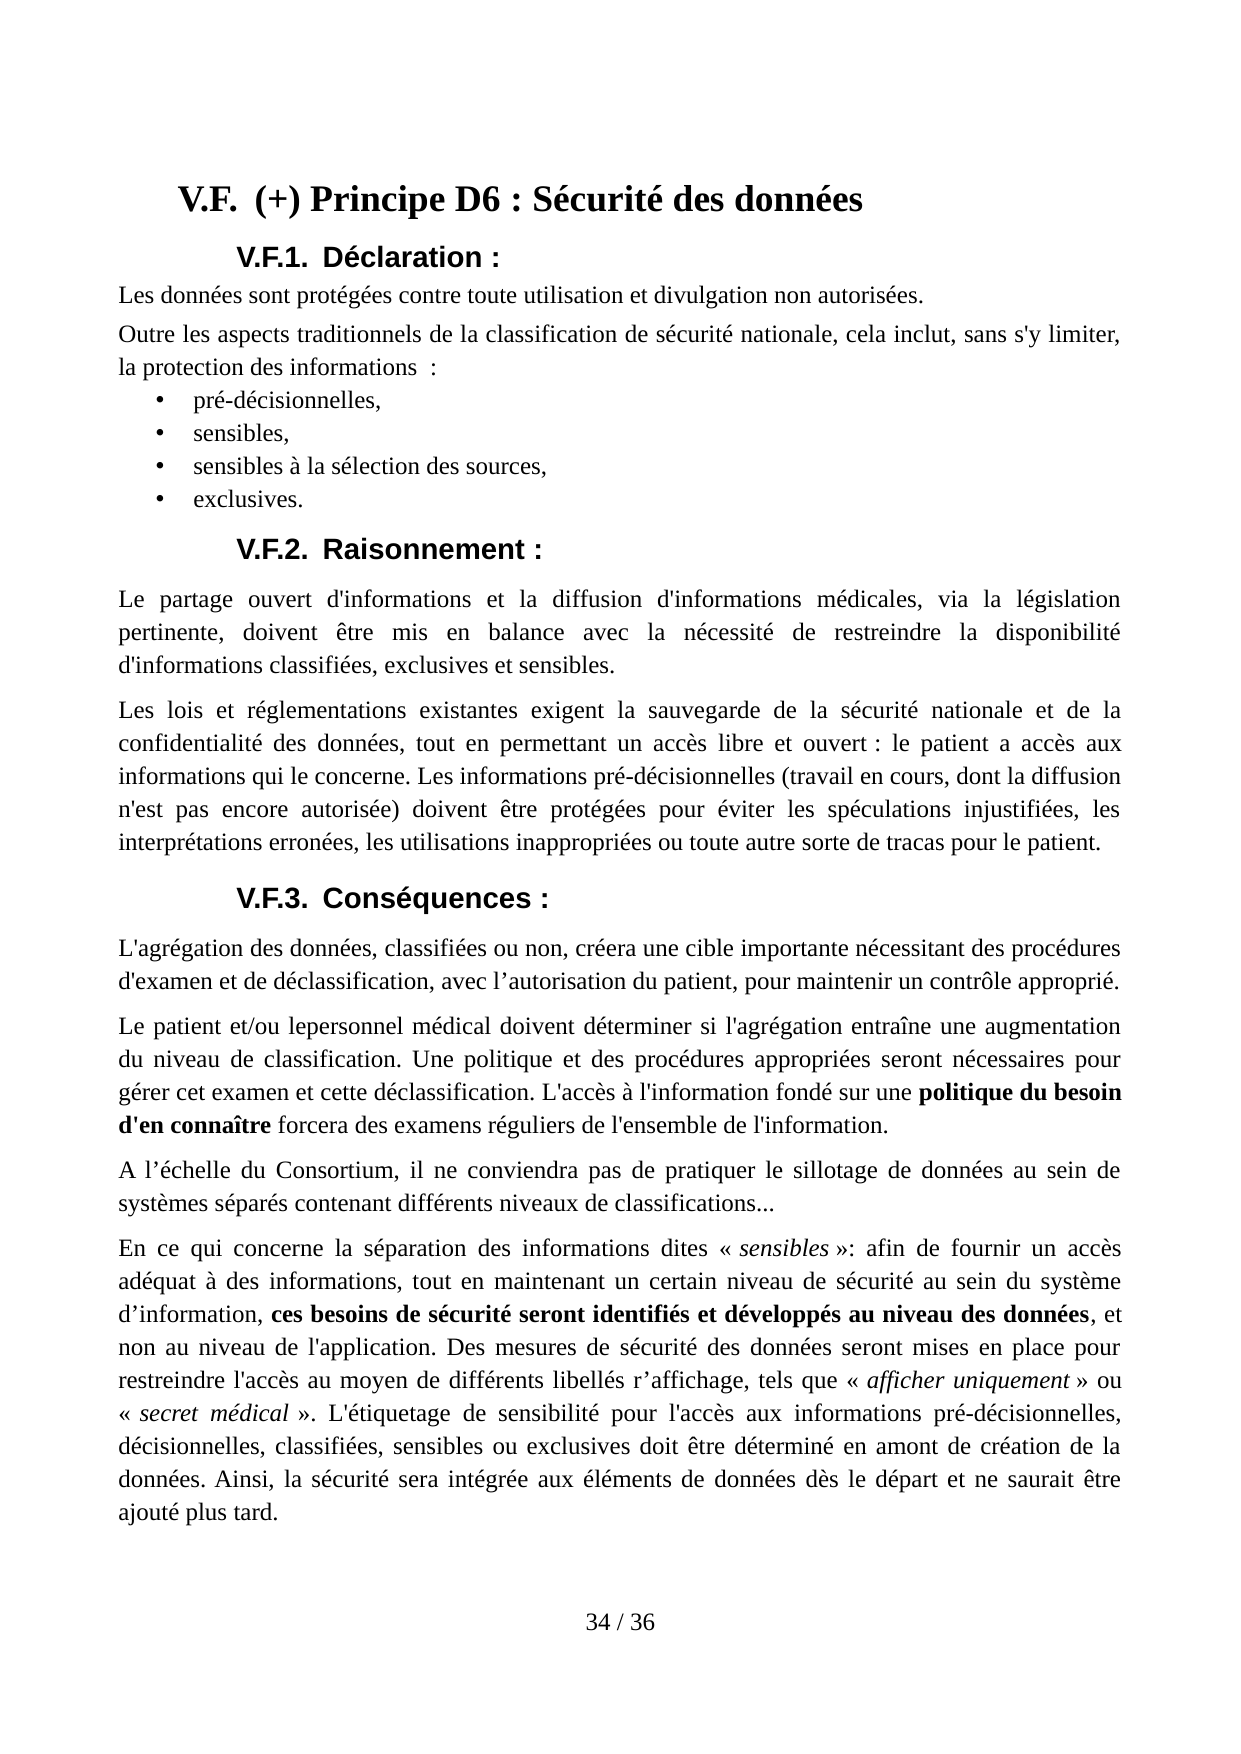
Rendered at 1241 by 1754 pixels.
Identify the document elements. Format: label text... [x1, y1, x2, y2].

list exclusives. [156, 484, 1122, 513]
subtitle Raisonnement : [118, 532, 1122, 566]
list sensibles à la sélection des sources, [156, 451, 1122, 480]
text En ce qui concerne la séparation des informations dites « sensibles »: afin de fournir un accès adéquat à des informations, tout en maintenant un certain niveau de sécurité au sein du système d’information, ces besoins de sécurité seront identifiés et développés au niveau des données, et non au niveau de l'application. Des mesures de sécurité des données seront mises en place pour restreindre l'accès au moyen de différents libellés r’affichage, tels que « afficher uniquement » ou « secret médical ». L'étiquetage de sensibilité pour l'accès aux informations pré-décisionnelles, décisionnelles, classifiées, sensibles ou exclusives doit être déterminé en amont de création de la données. Ainsi, la sécurité sera intégrée aux éléments de données dès le départ et ne saurait être ajouté plus tard. [118, 1233, 1122, 1526]
subtitle Conséquences : [118, 881, 1122, 914]
text A l’échelle du Consortium, il ne conviendra pas de pratiquer le sillotage de données au sein de systèmes séparés contenant différents niveaux de classifications... [118, 1155, 1122, 1217]
list sensibles, [156, 418, 1122, 447]
subtitle Déclaration : [118, 240, 1122, 274]
text L'agrégation des données, classifiées ou non, créera une cible importante nécessitant des procédures d'examen et de déclassification, avec l’autorisation du patient, pour maintenir un contrôle approprié. [118, 933, 1122, 995]
text Les lois et réglementations existantes exigent la sauvegarde de la sécurité nationale et de la confidentialité des données, tout en permettant un accès libre et ouvert : le patient a accès aux informations qui le concerne. Les informations pré-décisionnelles (travail en cours, dont la diffusion n'est pas encore autorisée) doivent être protégées pour éviter les spéculations injustifiées, les interprétations erronées, les utilisations inappropriées ou toute autre sorte de tracas pour le patient. [118, 695, 1122, 856]
text Le partage ouvert d'informations et la diffusion d'informations médicales, via la législation pertinente, doivent être mis en balance avec la nécessité de restreindre la disponibilité d'informations classifiées, exclusives et sensibles. [118, 584, 1122, 679]
subtitle (+) Principe D6 : Sécurité des données [118, 176, 1122, 219]
list pré-décisionnelles, [156, 385, 1122, 414]
text Les données sont protégées contre toute utilisation et divulgation non autorisées. [118, 280, 1122, 309]
text Outre les aspects traditionnels de la classification de sécurité nationale, cela inclut, sans s'y limiter, la protection des informations : [118, 319, 1122, 381]
text Le patient et/ou lepersonnel médical doivent déterminer si l'agrégation entraîne une augmentation du niveau de classification. Une politique et des procédures appropriées seront nécessaires pour gérer cet examen et cette déclassification. L'accès à l'information fondé sur une politique du besoin d'en connaître forcera des examens réguliers de l'ensemble de l'information. [118, 1011, 1122, 1139]
